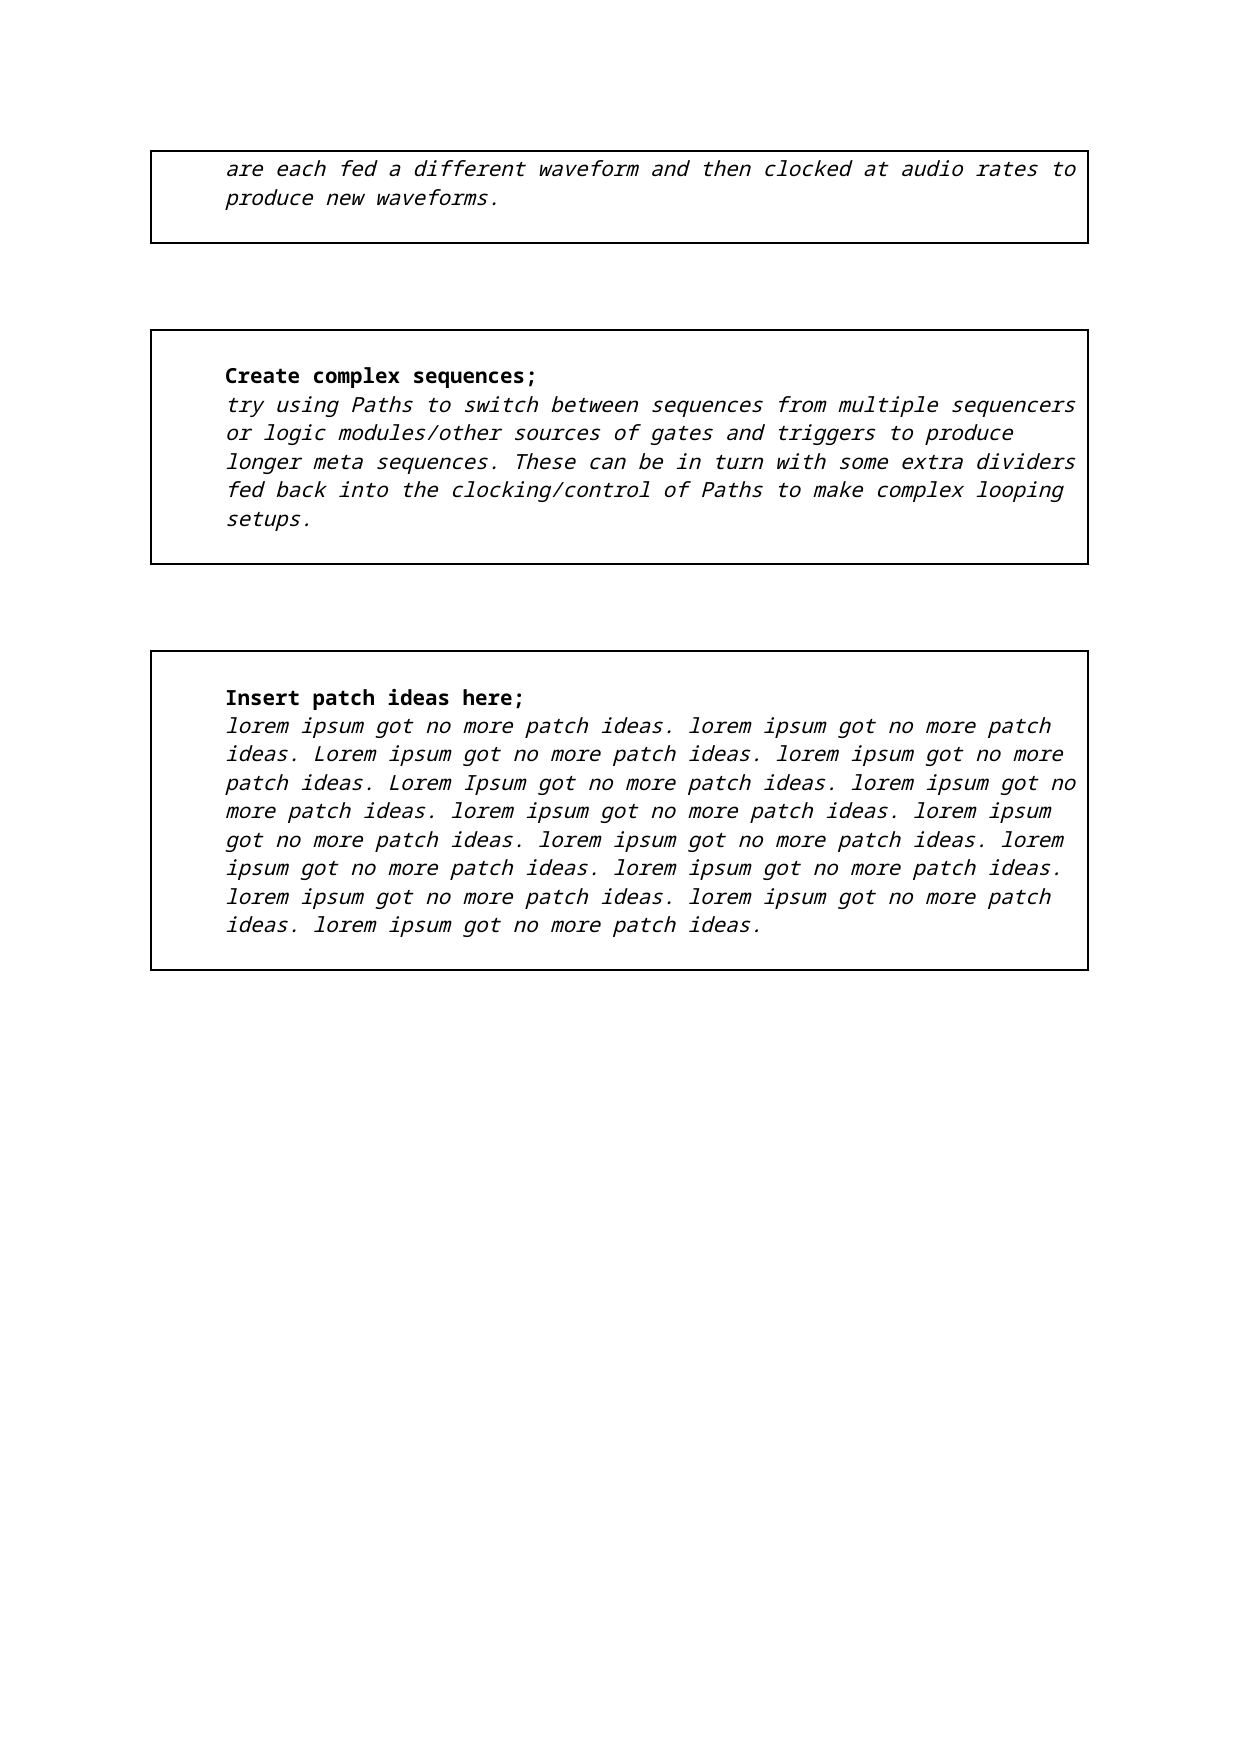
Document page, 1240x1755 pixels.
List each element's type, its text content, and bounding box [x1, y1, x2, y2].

text Insert patch ideas here; [152, 678, 1087, 707]
text lorem ipsum got no more patch ideas. lorem ipsum got no more patch ideas. Lorem ipsum got no more patch ideas. lorem ipsum got no more patch ideas. Lorem Ipsum got no more patch ideas. lorem ipsum got no more patch ideas. lorem ipsum got no more patch ideas. lorem ipsum got no more patch ideas. lorem ipsum got no more patch ideas. lorem ipsum got no more patch ideas. lorem ipsum got no more patch ideas. lorem ipsum got no more patch ideas. lorem ipsum got no more patch ideas. lorem ipsum got no more patch ideas. [152, 707, 1087, 939]
text try using Paths to switch between sequences from multiple sequencers or logic modules/other sources of gates and triggers to produce longer meta sequences. These can be in turn with some extra dividers fed back into the clocking/control of Paths to make complex looping setups. [152, 386, 1087, 532]
text Create complex sequences; [152, 357, 1087, 386]
text are each fed a different waveform and then clocked at audio rates to produce new waveforms. [152, 152, 1087, 211]
